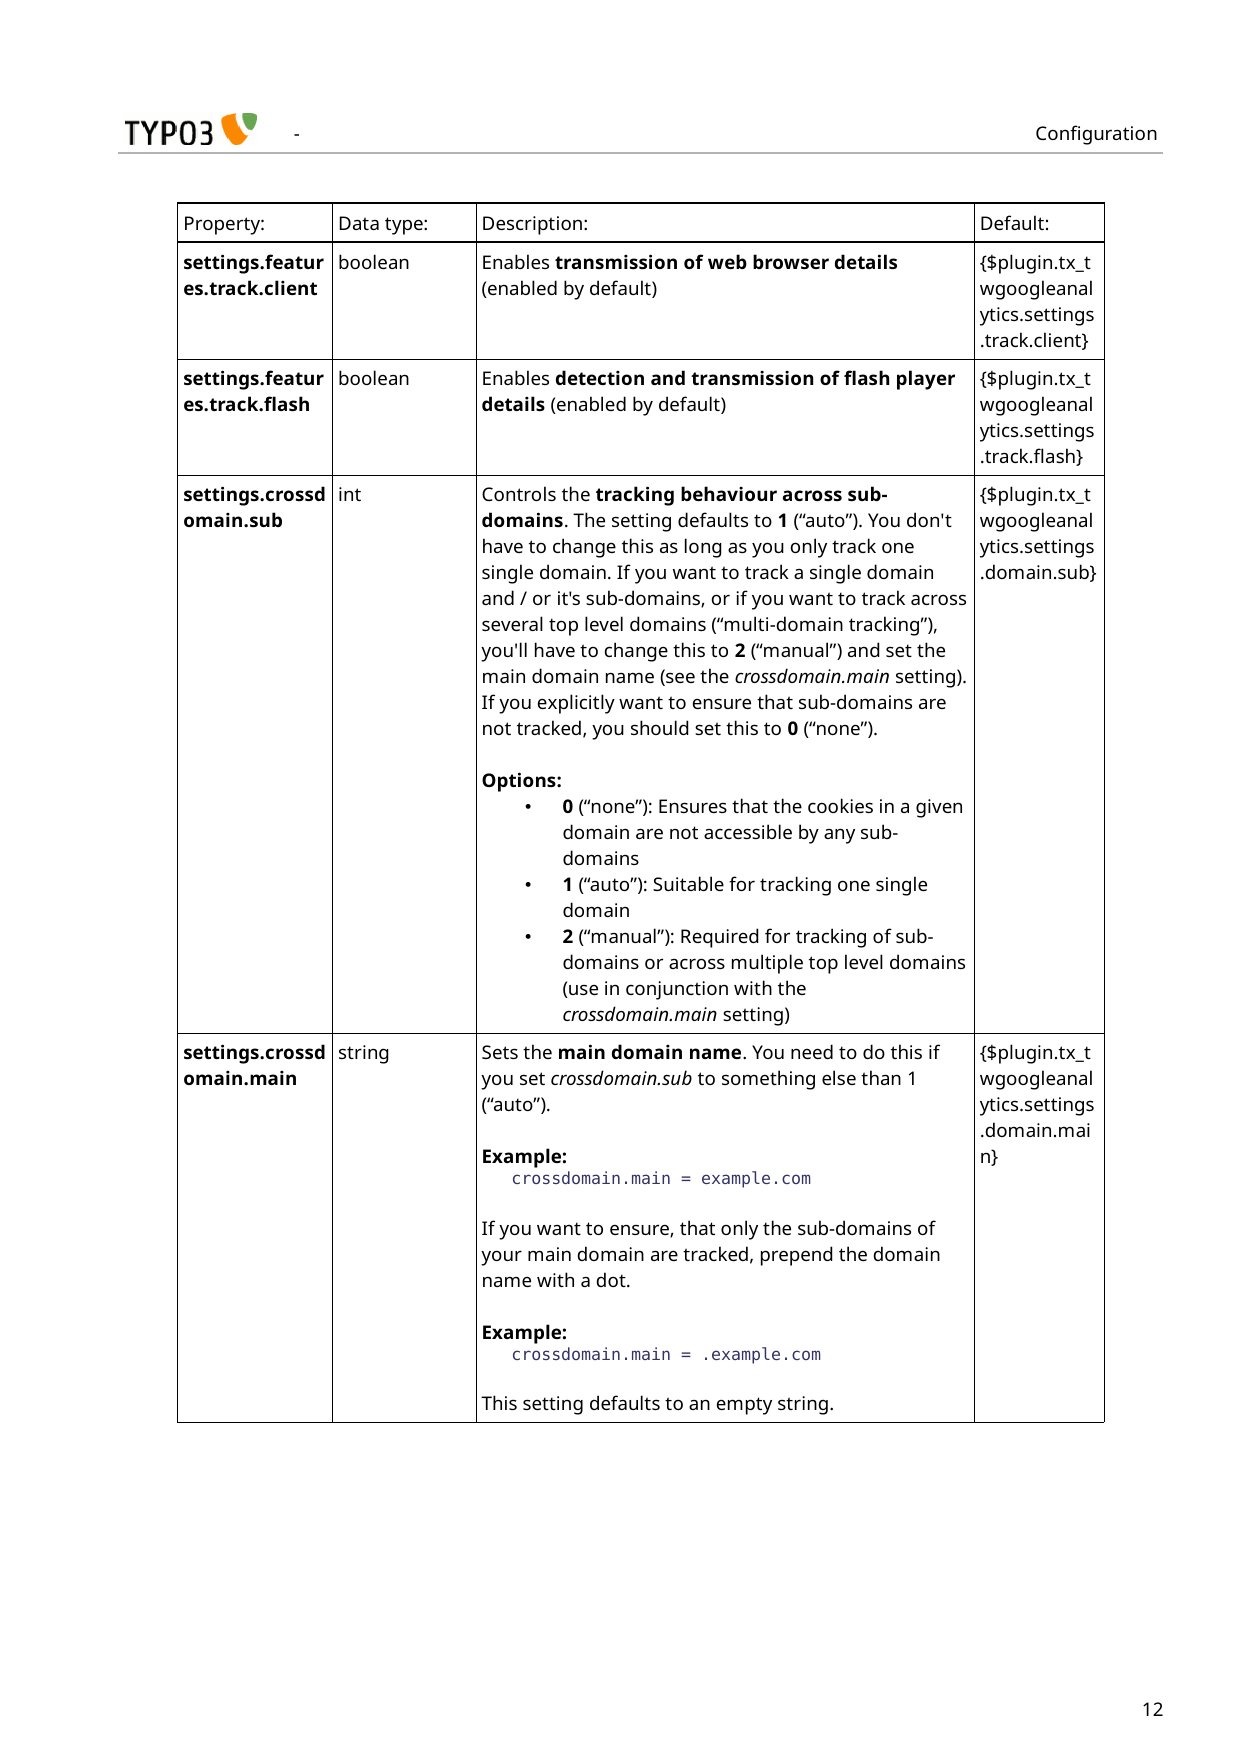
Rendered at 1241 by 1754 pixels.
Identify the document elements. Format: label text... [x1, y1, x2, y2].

table_header Description: [477, 204, 974, 241]
table_cell Enables detection and transmission of flash player details (enabled by default) [477, 360, 974, 475]
table_cell {$plugin.tx_twgoogleanalytics.settings.track.client} [975, 243, 1104, 359]
table_cell Sets the main domain name. You need to do this if you set crossdomain.sub to something else than 1 (“auto”). Example: crossdomain.main = example.com If you want to ensure, that only the sub-domains of your main domain are tracked, prepend the domain name with a dot. Example: crossdomain.main = .example.com This setting defaults to an empty string. [477, 1034, 974, 1422]
table_cell Enables transmission of web browser details (enabled by default) [477, 243, 974, 359]
table_cell settings.features.track.client [178, 243, 332, 359]
table_cell {$plugin.tx_twgoogleanalytics.settings.domain.main} [975, 1034, 1104, 1422]
table_cell {$plugin.tx_twgoogleanalytics.settings.domain.sub} [975, 476, 1104, 1033]
table_header Default: [975, 204, 1104, 241]
table_cell boolean [333, 243, 476, 359]
table_cell int [333, 476, 476, 1033]
table_cell string [333, 1034, 476, 1422]
table_cell {$plugin.tx_twgoogleanalytics.settings.track.flash} [975, 360, 1104, 475]
picture [124, 112, 260, 145]
table_cell settings.crossdomain.sub [178, 476, 332, 1033]
table_cell settings.features.track.flash [178, 360, 332, 475]
table_cell boolean [333, 360, 476, 475]
table_header Data type: [333, 204, 476, 241]
table_cell settings.crossdomain.main [178, 1034, 332, 1422]
table_cell Controls the tracking behaviour across sub-domains. The setting defaults to 1 (“auto”). You don't have to change this as long as you only track one single domain. If you want to track a single domain and / or it's sub-domains, or if you want to track across several top level domains (“multi-domain tracking”), you'll have to change this to 2 (“manual”) and set the main domain name (see the crossdomain.main setting). If you explicitly want to ensure that sub-domains are not tracked, you should set this to 0 (“none”). Options: 0 (“none”): Ensures that the cookies in a given domain are not accessible by any sub-domains 1 (“auto”): Suitable for tracking one single domain 2 (“manual”): Required for tracking of sub-domains or across multiple top level domains (use in conjunction with the crossdomain.main setting) [477, 476, 974, 1033]
table_header Property: [178, 204, 332, 241]
